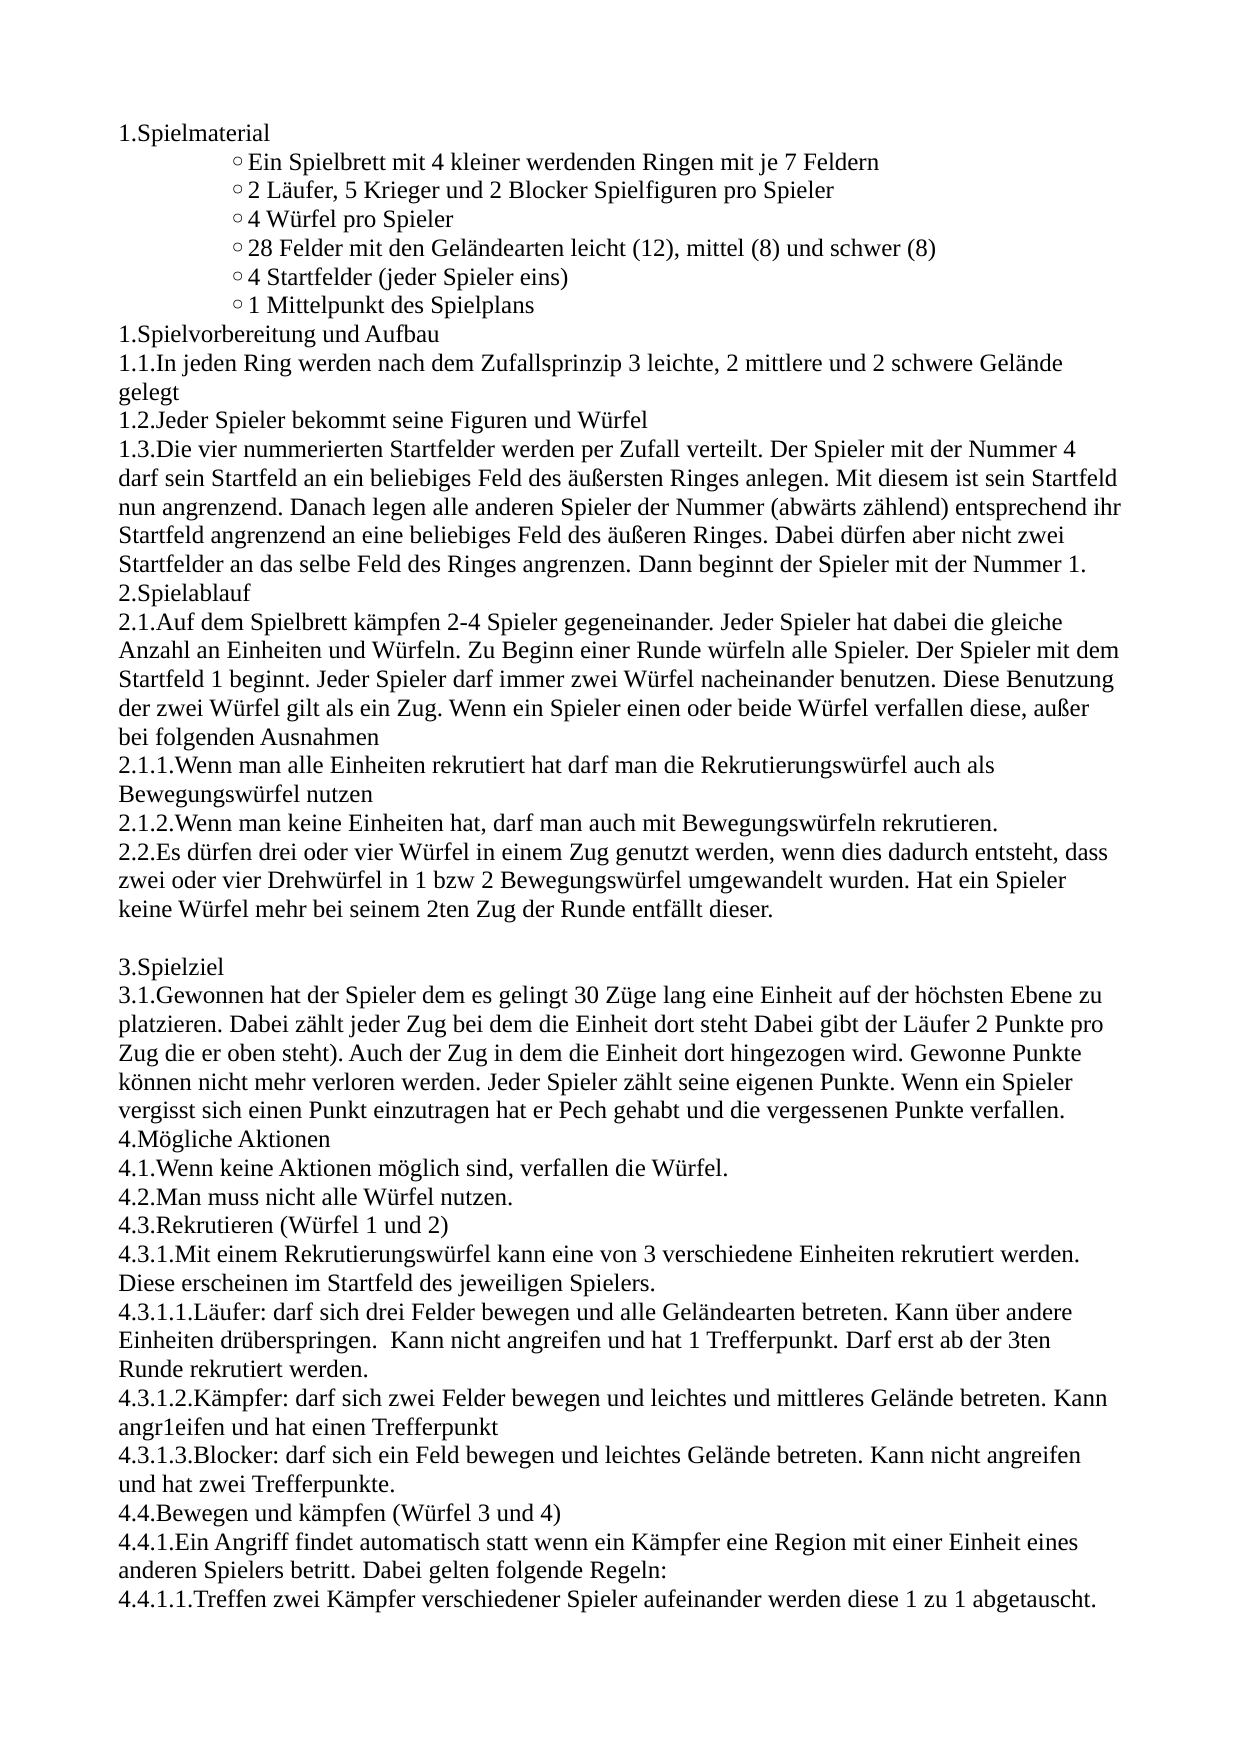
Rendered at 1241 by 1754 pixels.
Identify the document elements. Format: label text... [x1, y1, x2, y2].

list 28 Felder mit den Geländearten leicht (12), mittel (8) und schwer (8) [228, 233, 1122, 262]
list Rekrutieren (Würfel 1 und 2) [118, 1211, 1122, 1239]
list Läufer: darf sich drei Felder bewegen und alle Geländearten betreten. Kann über andere Einheiten drüberspringen. Kann nicht angreifen und hat 1 Trefferpunkt. Darf erst ab der 3ten Runde rekrutiert werden. [118, 1297, 1122, 1383]
list Jeder Spieler bekommt seine Figuren und Würfel [118, 406, 1122, 434]
list 4 Würfel pro Spieler [228, 204, 1122, 233]
list Man muss nicht alle Würfel nutzen. [118, 1182, 1122, 1211]
list Spielmaterial [118, 118, 1122, 147]
list Treffen zwei Kämpfer verschiedener Spieler aufeinander werden diese 1 zu 1 abgetauscht. [118, 1584, 1122, 1613]
list Es dürfen drei oder vier Würfel in einem Zug genutzt werden, wenn dies dadurch entsteht, dass zwei oder vier Drehwürfel in 1 bzw 2 Bewegungswürfel umgewandelt wurden. Hat ein Spieler keine Würfel mehr bei seinem 2ten Zug der Runde entfällt dieser. [118, 837, 1122, 923]
list Kämpfer: darf sich zwei Felder bewegen und leichtes und mittleres Gelände betreten. Kann angr1eifen und hat einen Trefferpunkt [118, 1383, 1122, 1441]
list Blocker: darf sich ein Feld bewegen und leichtes Gelände betreten. Kann nicht angreifen und hat zwei Trefferpunkte. [118, 1441, 1122, 1498]
list Ein Angriff findet automatisch statt wenn ein Kämpfer eine Region mit einer Einheit eines anderen Spielers betritt. Dabei gelten folgende Regeln: [118, 1527, 1122, 1584]
list Ein Spielbrett mit 4 kleiner werdenden Ringen mit je 7 Feldern [228, 147, 1122, 176]
list Spielvorbereitung und Aufbau [118, 319, 1122, 348]
list 4 Startfelder (jeder Spieler eins) [228, 262, 1122, 291]
list In jeden Ring werden nach dem Zufallsprinzip 3 leichte, 2 mittlere und 2 schwere Gelände gelegt [118, 348, 1122, 406]
list Spielziel [118, 952, 1122, 981]
list Spielablauf [118, 578, 1122, 607]
list 2 Läufer, 5 Krieger und 2 Blocker Spielfiguren pro Spieler [228, 176, 1122, 204]
list Mit einem Rekrutierungswürfel kann eine von 3 verschiedene Einheiten rekrutiert werden. Diese erscheinen im Startfeld des jeweiligen Spielers. [118, 1239, 1122, 1297]
list Auf dem Spielbrett kämpfen 2-4 Spieler gegeneinander. Jeder Spieler hat dabei die gleiche Anzahl an Einheiten und Würfeln. Zu Beginn einer Runde würfeln alle Spieler. Der Spieler mit dem Startfeld 1 beginnt. Jeder Spieler darf immer zwei Würfel nacheinander benutzen. Diese Benutzung der zwei Würfel gilt als ein Zug. Wenn ein Spieler einen oder beide Würfel verfallen diese, außer bei folgenden Ausnahmen [118, 607, 1122, 751]
list 1 Mittelpunkt des Spielplans [228, 291, 1122, 319]
list Die vier nummerierten Startfelder werden per Zufall verteilt. Der Spieler mit der Nummer 4 darf sein Startfeld an ein beliebiges Feld des äußersten Ringes anlegen. Mit diesem ist sein Startfeld nun angrenzend. Danach legen alle anderen Spieler der Nummer (abwärts zählend) entsprechend ihr Startfeld angrenzend an eine beliebiges Feld des äußeren Ringes. Dabei dürfen aber nicht zwei Startfelder an das selbe Feld des Ringes angrenzen. Dann beginnt der Spieler mit der Nummer 1. [118, 434, 1122, 578]
list Wenn keine Aktionen möglich sind, verfallen die Würfel. [118, 1153, 1122, 1182]
list Mögliche Aktionen [118, 1124, 1122, 1153]
list Bewegen und kämpfen (Würfel 3 und 4) [118, 1498, 1122, 1527]
list Wenn man alle Einheiten rekrutiert hat darf man die Rekrutierungswürfel auch als Bewegungswürfel nutzen [118, 751, 1122, 808]
list Gewonnen hat der Spieler dem es gelingt 30 Züge lang eine Einheit auf der höchsten Ebene zu platzieren. Dabei zählt jeder Zug bei dem die Einheit dort steht Dabei gibt der Läufer 2 Punkte pro Zug die er oben steht). Auch der Zug in dem die Einheit dort hingezogen wird. Gewonne Punkte können nicht mehr verloren werden. Jeder Spieler zählt seine eigenen Punkte. Wenn ein Spieler vergisst sich einen Punkt einzutragen hat er Pech gehabt und die vergessenen Punkte verfallen. [118, 981, 1122, 1124]
list Wenn man keine Einheiten hat, darf man auch mit Bewegungswürfeln rekrutieren. [118, 808, 1122, 837]
